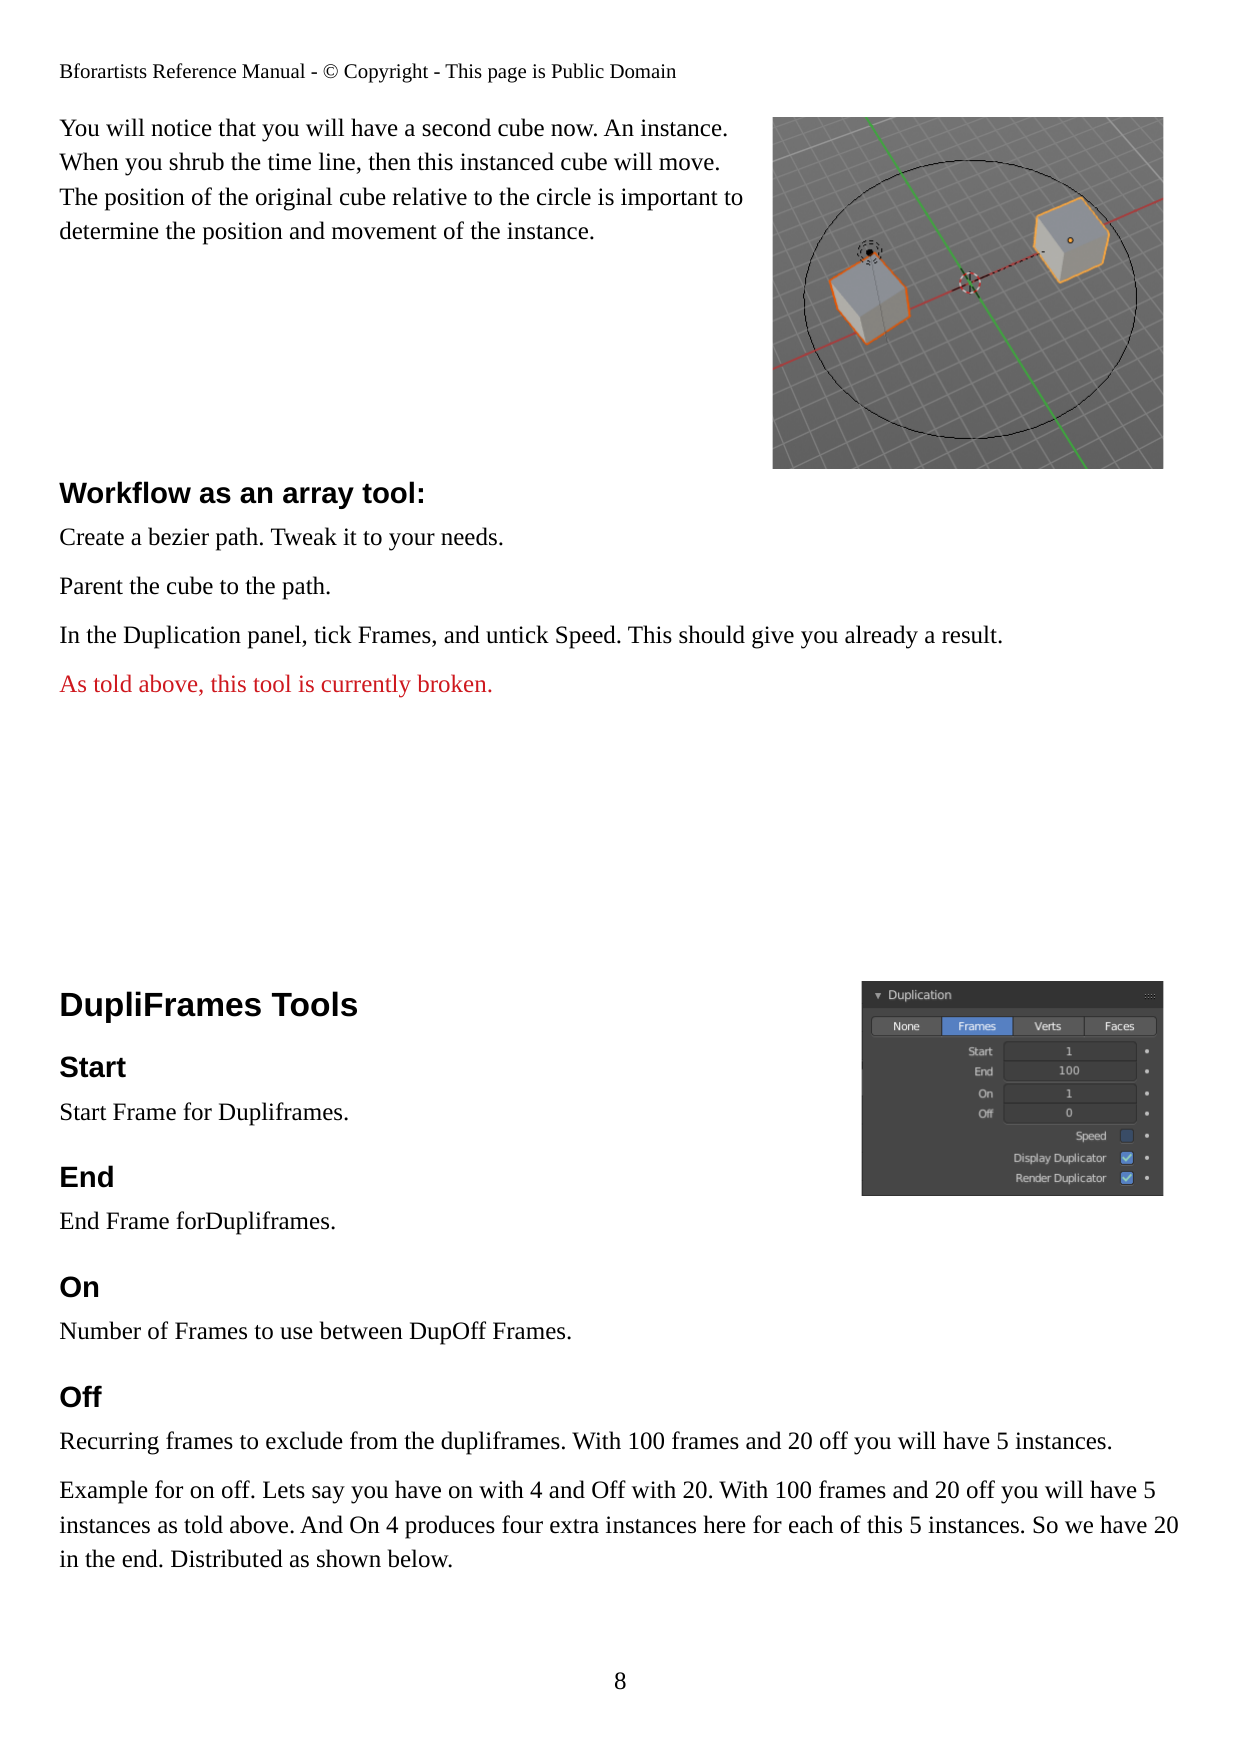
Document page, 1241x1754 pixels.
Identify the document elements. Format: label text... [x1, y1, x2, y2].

text Example for on off. Lets say you have on with 4 and Off with 20. With 100 frames and 20 off you will have 5 instances as told above. And On 4 produces four extra instances here for each of this 5 instances. So we have 20 in the end. Distributed as shown below. [59, 1475, 1181, 1573]
subtitle DupliFrames Tools [59, 984, 861, 1023]
text Recurring frames to exclude from the dupliframes. With 100 frames and 20 off you will have 5 instances. [59, 1426, 1181, 1455]
subtitle Start [59, 1050, 861, 1084]
text In the Duplication panel, tick Frames, and untick Speed. This should give you already a result. [59, 620, 1181, 649]
text You will notice that you will have a second cube now. An instance. When you shrub the time line, then this instanced cube will move. The position of the original cube relative to the circle is important to determine the position and movement of the instance. [59, 113, 1181, 245]
picture [861, 981, 1164, 1196]
subtitle Off [59, 1380, 1181, 1414]
subtitle [1164, 1160, 1181, 1194]
text End Frame forDupliframes. [59, 1206, 1181, 1235]
text Start Frame for Dupliframes. [59, 1097, 861, 1125]
subtitle Workflow as an array tool: [59, 476, 1181, 510]
subtitle [1164, 1050, 1181, 1084]
picture [772, 117, 1164, 469]
text Parent the cube to the path. [59, 571, 1181, 600]
subtitle End [59, 1160, 861, 1194]
text Create a bezier path. Tweak it to your needs. [59, 522, 1181, 551]
text As told above, this tool is currently broken. [59, 669, 1181, 698]
text Number of Frames to use between DupOff Frames. [59, 1316, 1181, 1345]
subtitle [1164, 984, 1181, 1023]
subtitle On [59, 1270, 1181, 1304]
